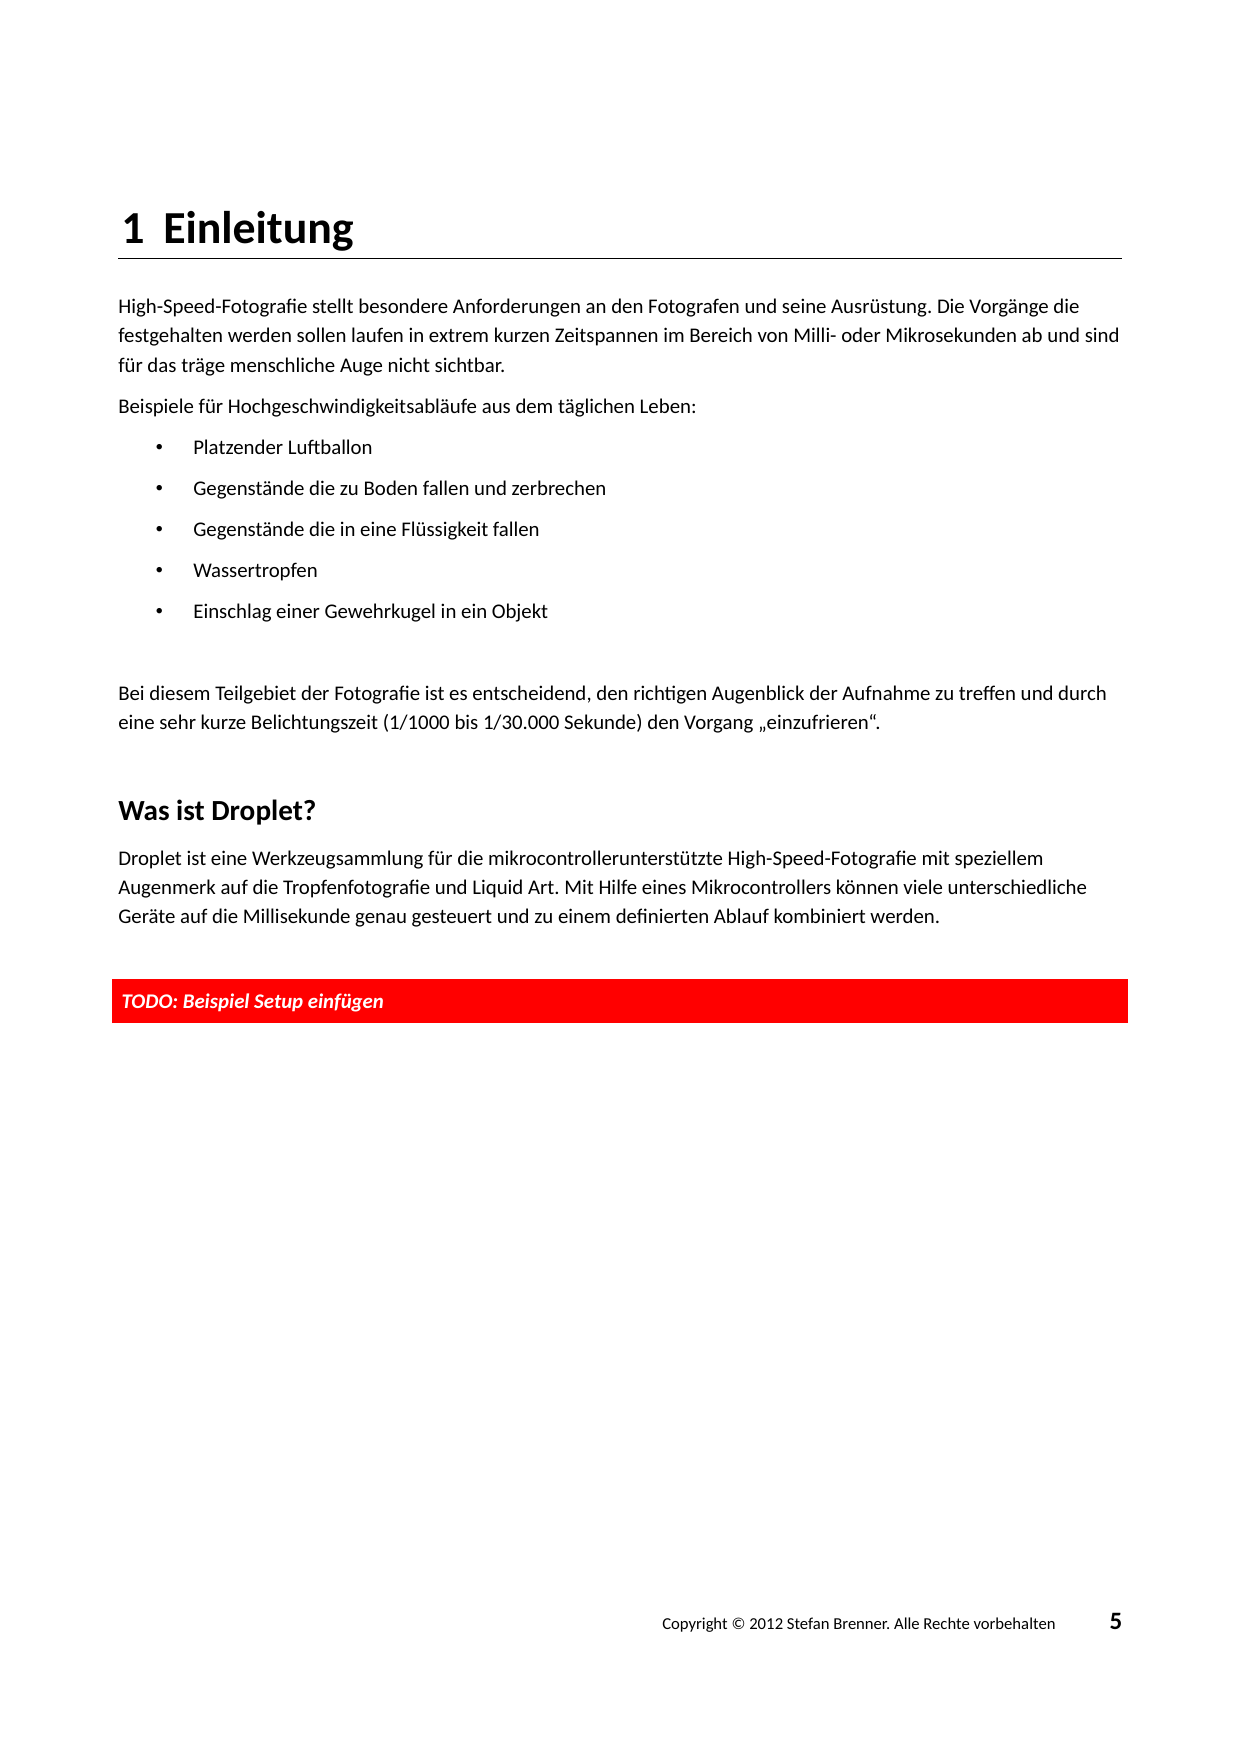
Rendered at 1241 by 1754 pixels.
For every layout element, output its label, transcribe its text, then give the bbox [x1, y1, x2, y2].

text Beispiele für Hochgeschwindigkeitsabläufe aus dem täglichen Leben: [118, 393, 1122, 418]
list Wassertropfen [156, 557, 1122, 582]
text TODO: Beispiel Setup einfügen [119, 986, 1122, 1017]
text High-Speed-Fotografie stellt besondere Anforderungen an den Fotografen und seine Ausrüstung. Die Vorgänge die festgehalten werden sollen laufen in extrem kurzen Zeitspannen im Bereich von Milli- oder Mikrosekunden ab und sind für das träge menschliche Auge nicht sichtbar. [118, 293, 1122, 377]
list Gegenstände die in eine Flüssigkeit fallen [156, 516, 1122, 541]
list Platzender Luftballon [156, 434, 1122, 459]
text Bei diesem Teilgebiet der Fotografie ist es entscheidend, den richtigen Augenblick der Aufnahme zu treffen und durch eine sehr kurze Belichtungszeit (1/1000 bis 1/30.000 Sekunde) den Vorgang „einzufrieren“. [118, 680, 1122, 735]
text Droplet ist eine Werkzeugsammlung für die mikrocontrollerunterstützte High-Speed-Fotografie mit speziellem Augenmerk auf die Tropfenfotografie und Liquid Art. Mit Hilfe eines Mikrocontrollers können viele unterschiedliche Geräte auf die Millisekunde genau gesteuert und zu einem definierten Ablauf kombiniert werden. [118, 845, 1122, 929]
subtitle Einleitung [118, 196, 1122, 258]
list Einschlag einer Gewehrkugel in ein Objekt [156, 598, 1122, 623]
list Gegenstände die zu Boden fallen und zerbrechen [156, 475, 1122, 500]
subtitle Was ist Droplet? [118, 792, 1122, 827]
